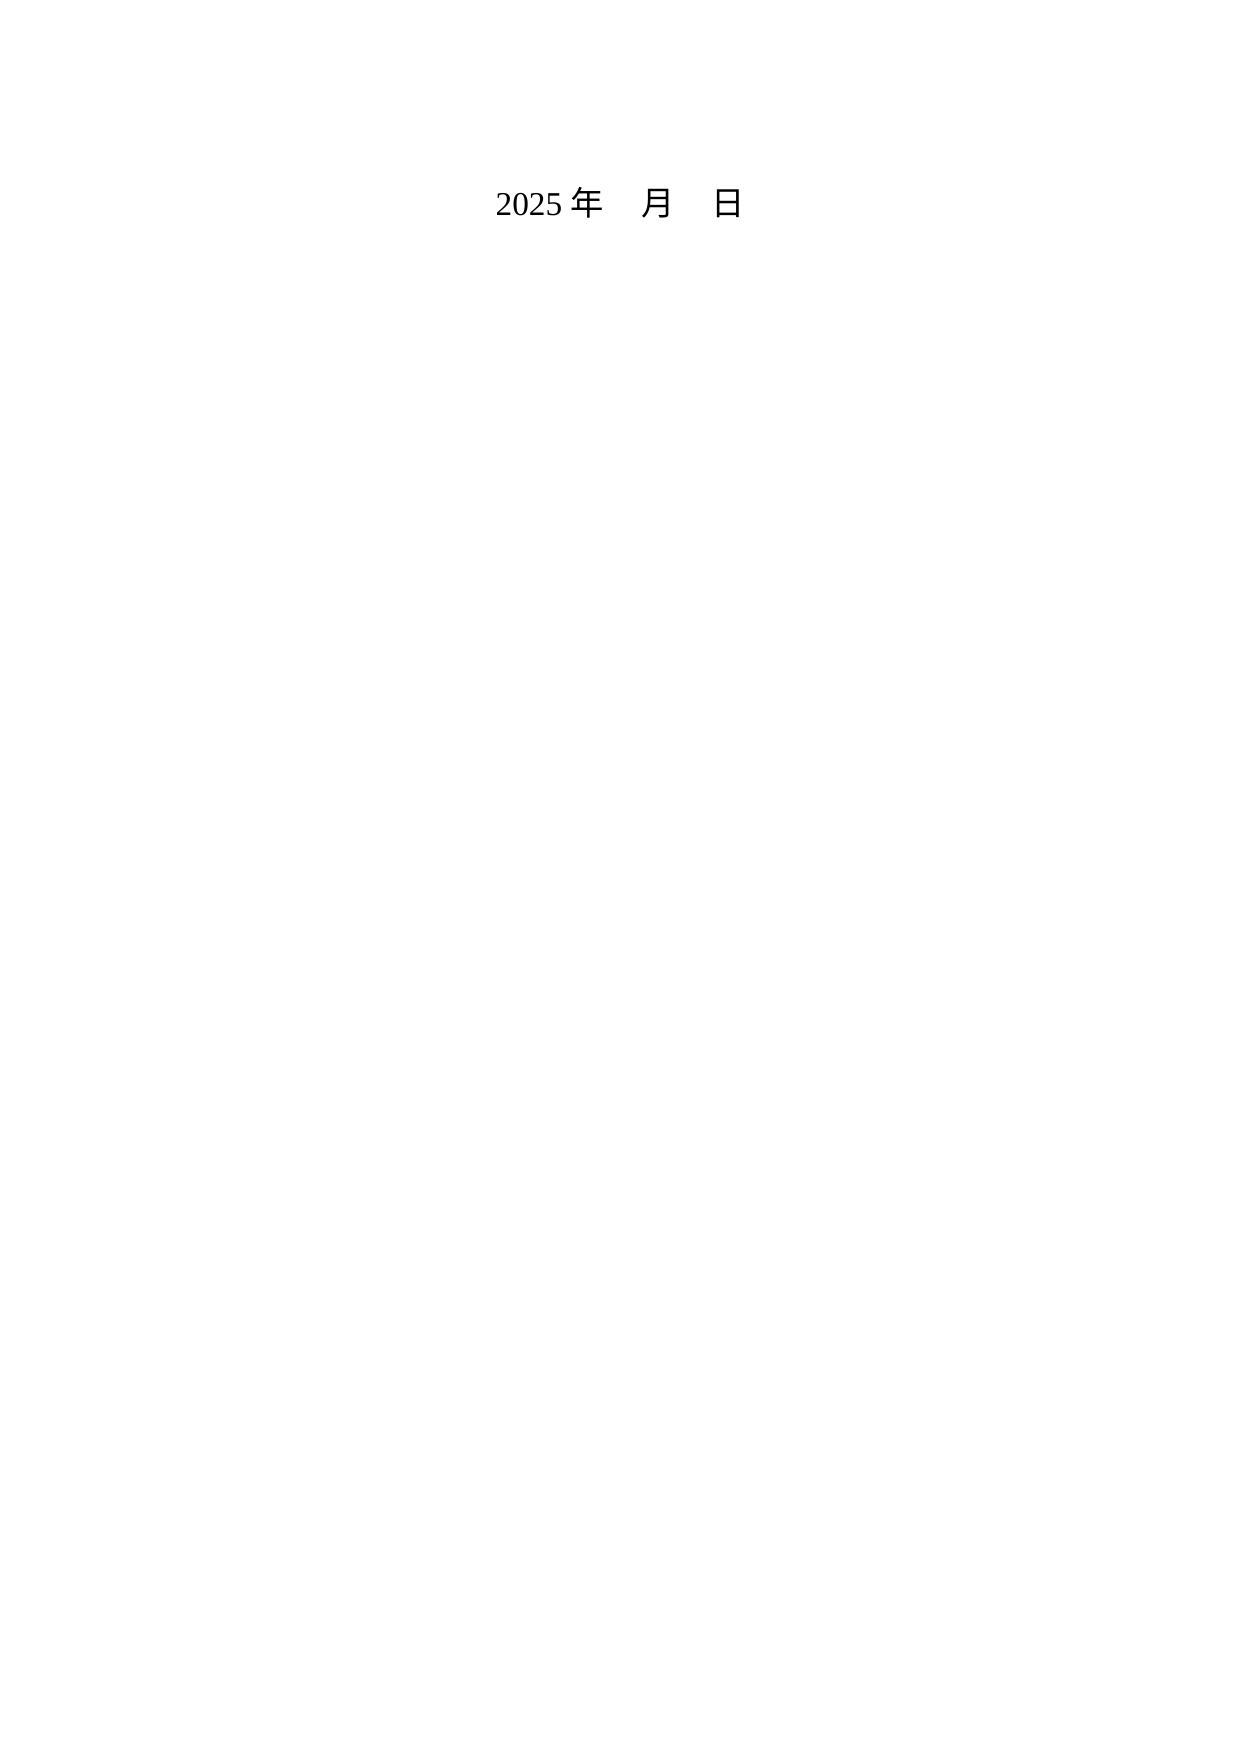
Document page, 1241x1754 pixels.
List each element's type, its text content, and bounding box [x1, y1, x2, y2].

text 2025 年 月 日 [187, 168, 1053, 233]
